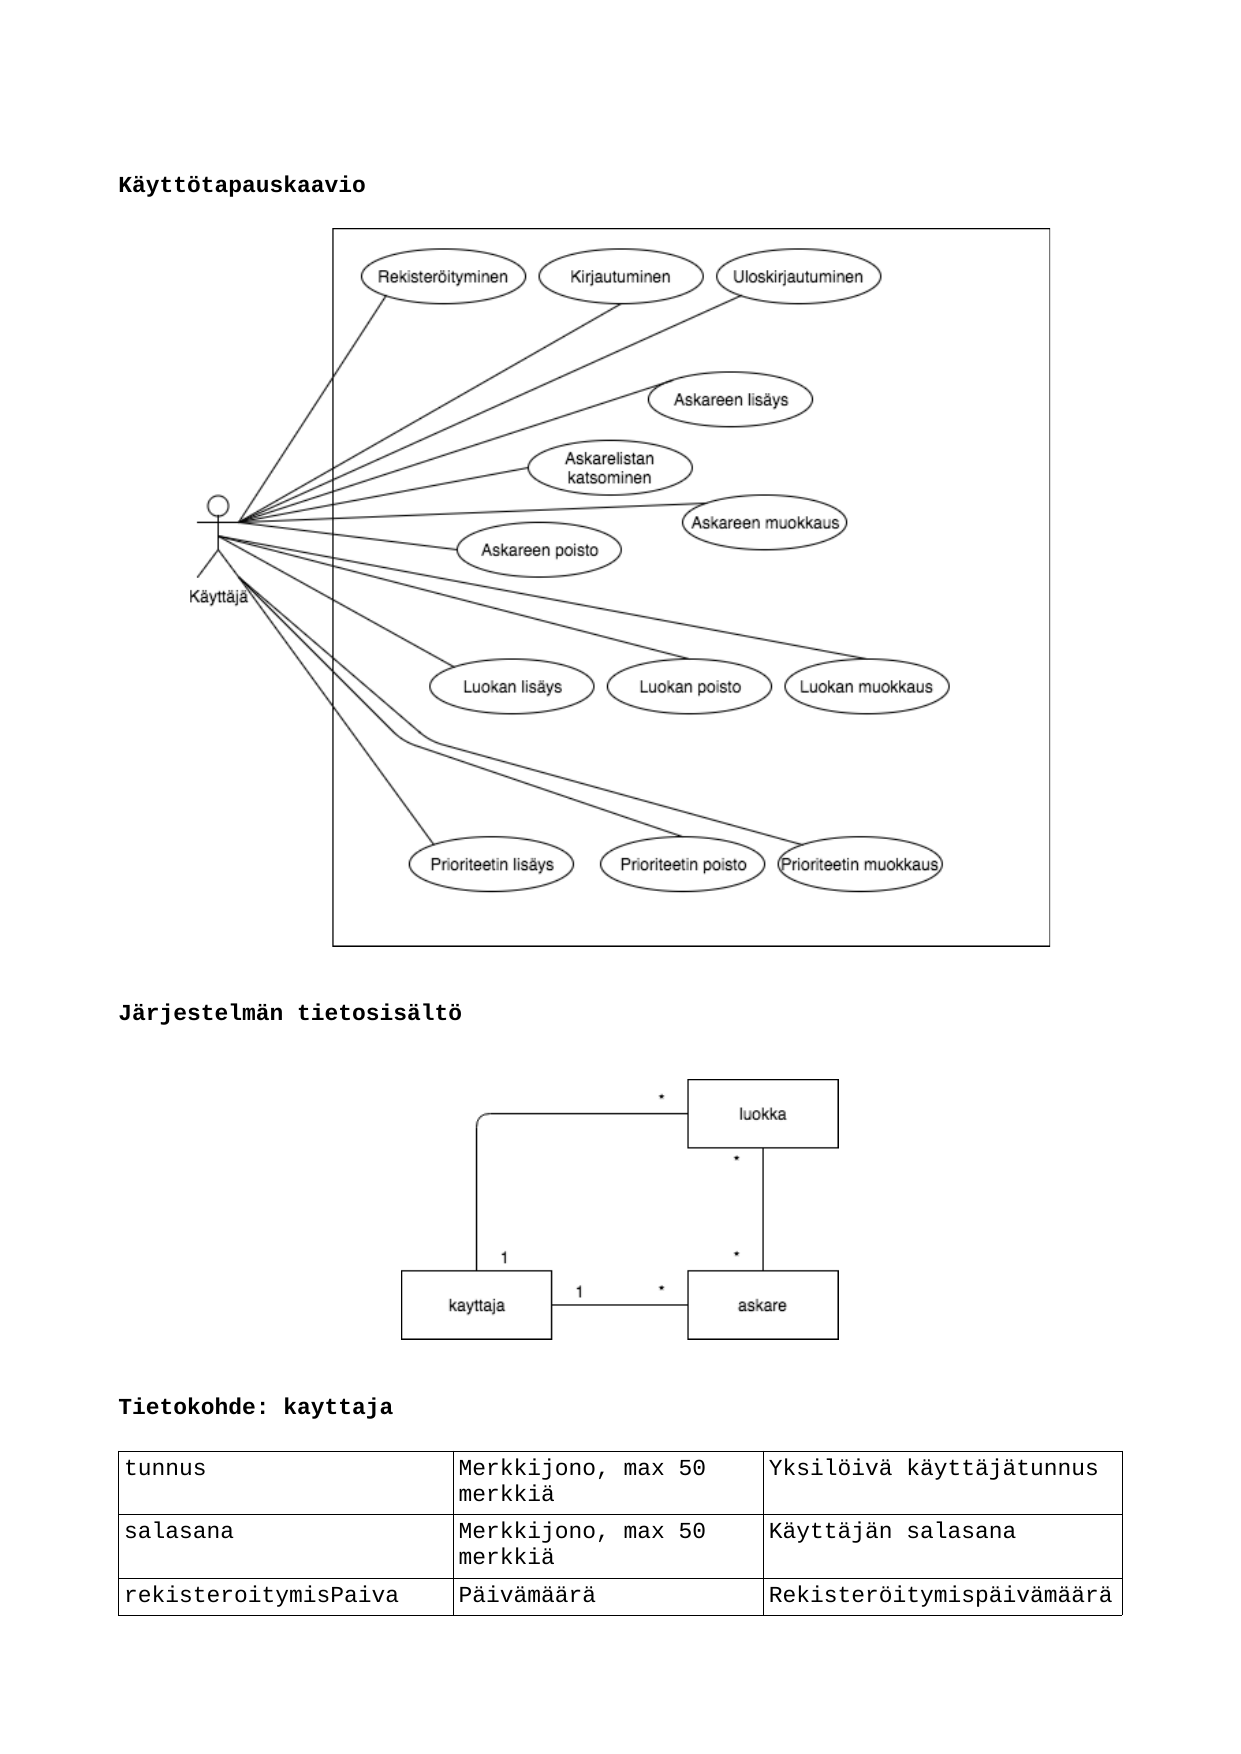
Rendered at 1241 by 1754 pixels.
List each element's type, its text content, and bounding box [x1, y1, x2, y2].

text Tietokohde: kayttaja [118, 1395, 1122, 1421]
table_cell Rekisteröitymispäivämäärä [764, 1579, 1122, 1615]
table_cell Päivämäärä [454, 1579, 763, 1615]
table_header Yksilöivä käyttäjätunnus [764, 1452, 1122, 1514]
text Järjestelmän tietosisältö [118, 1002, 1122, 1028]
table_cell Käyttäjän salasana [764, 1515, 1122, 1577]
table_header tunnus [119, 1452, 453, 1514]
picture [190, 228, 1051, 947]
table_cell rekisteroitymisPaiva [119, 1579, 453, 1615]
text Käyttötapauskaavio [118, 173, 1122, 199]
table_header Merkkijono, max 50 merkkiä [454, 1452, 763, 1514]
table_cell Merkkijono, max 50 merkkiä [454, 1515, 763, 1577]
picture [401, 1079, 839, 1340]
table_cell salasana [119, 1515, 453, 1577]
